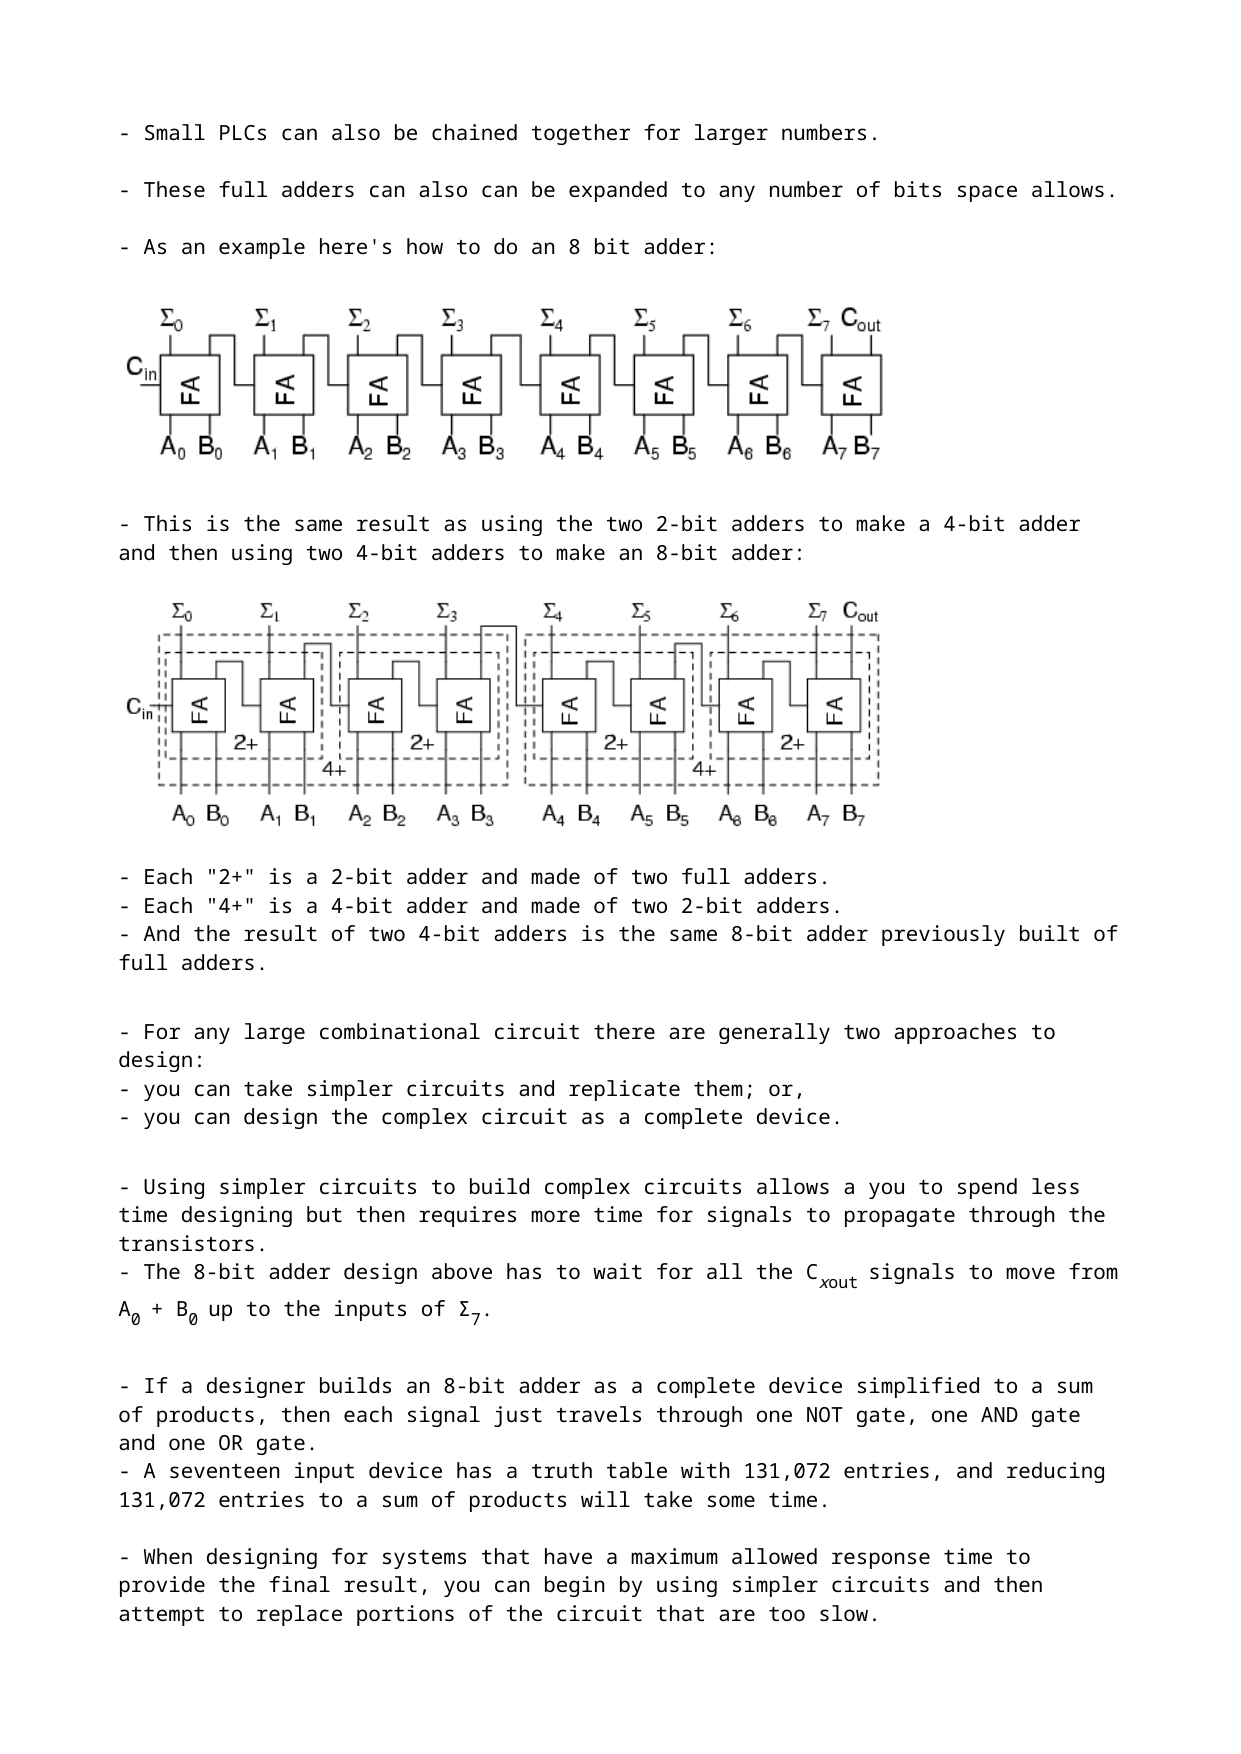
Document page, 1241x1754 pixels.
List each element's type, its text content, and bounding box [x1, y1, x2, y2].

text - Each "4+" is a 4-bit adder and made of two 2-bit adders. [118, 891, 1122, 919]
text - This is the same result as using the two 2-bit adders to make a 4-bit adder and then using two 4-bit adders to make an 8-bit adder: [118, 481, 1122, 566]
list - As an example here's how to do an 8 bit adder: [118, 232, 1122, 260]
list - When designing for systems that have a maximum allowed response time to provide the final result, you can begin by using simpler circuits and then attempt to replace portions of the circuit that are too slow. [118, 1542, 1122, 1627]
list - The 8-bit adder design above has to wait for all the Cxout signals to move from A0 + B0 up to the inputs of Σ7. [118, 1257, 1122, 1330]
picture [118, 301, 888, 469]
list - you can take simpler circuits and replicate them; or, [118, 1074, 1122, 1102]
text - And the result of two 4-bit adders is the same 8-bit adder previously built of full adders. [118, 919, 1122, 976]
picture [118, 594, 886, 834]
list - These full adders can also can be expanded to any number of bits space allows. [118, 175, 1122, 203]
list - Small PLCs can also be chained together for larger numbers. [118, 118, 1122, 147]
list - If a designer builds an 8-bit adder as a complete device simplified to a sum of products, then each signal just travels through one NOT gate, one AND gate and one OR gate. [118, 1371, 1122, 1457]
list - For any large combinational circuit there are generally two approaches to design: [118, 1017, 1122, 1074]
list - Using simpler circuits to build complex circuits allows a you to spend less time designing but then requires more time for signals to propagate through the transistors. [118, 1172, 1122, 1257]
list - you can design the complex circuit as a complete device. [118, 1102, 1122, 1131]
text - A seventeen input device has a truth table with 131,072 entries, and reducing 131,072 entries to a sum of products will take some time. [118, 1457, 1122, 1513]
text - Each "2+" is a 2-bit adder and made of two full adders. [118, 862, 1122, 891]
